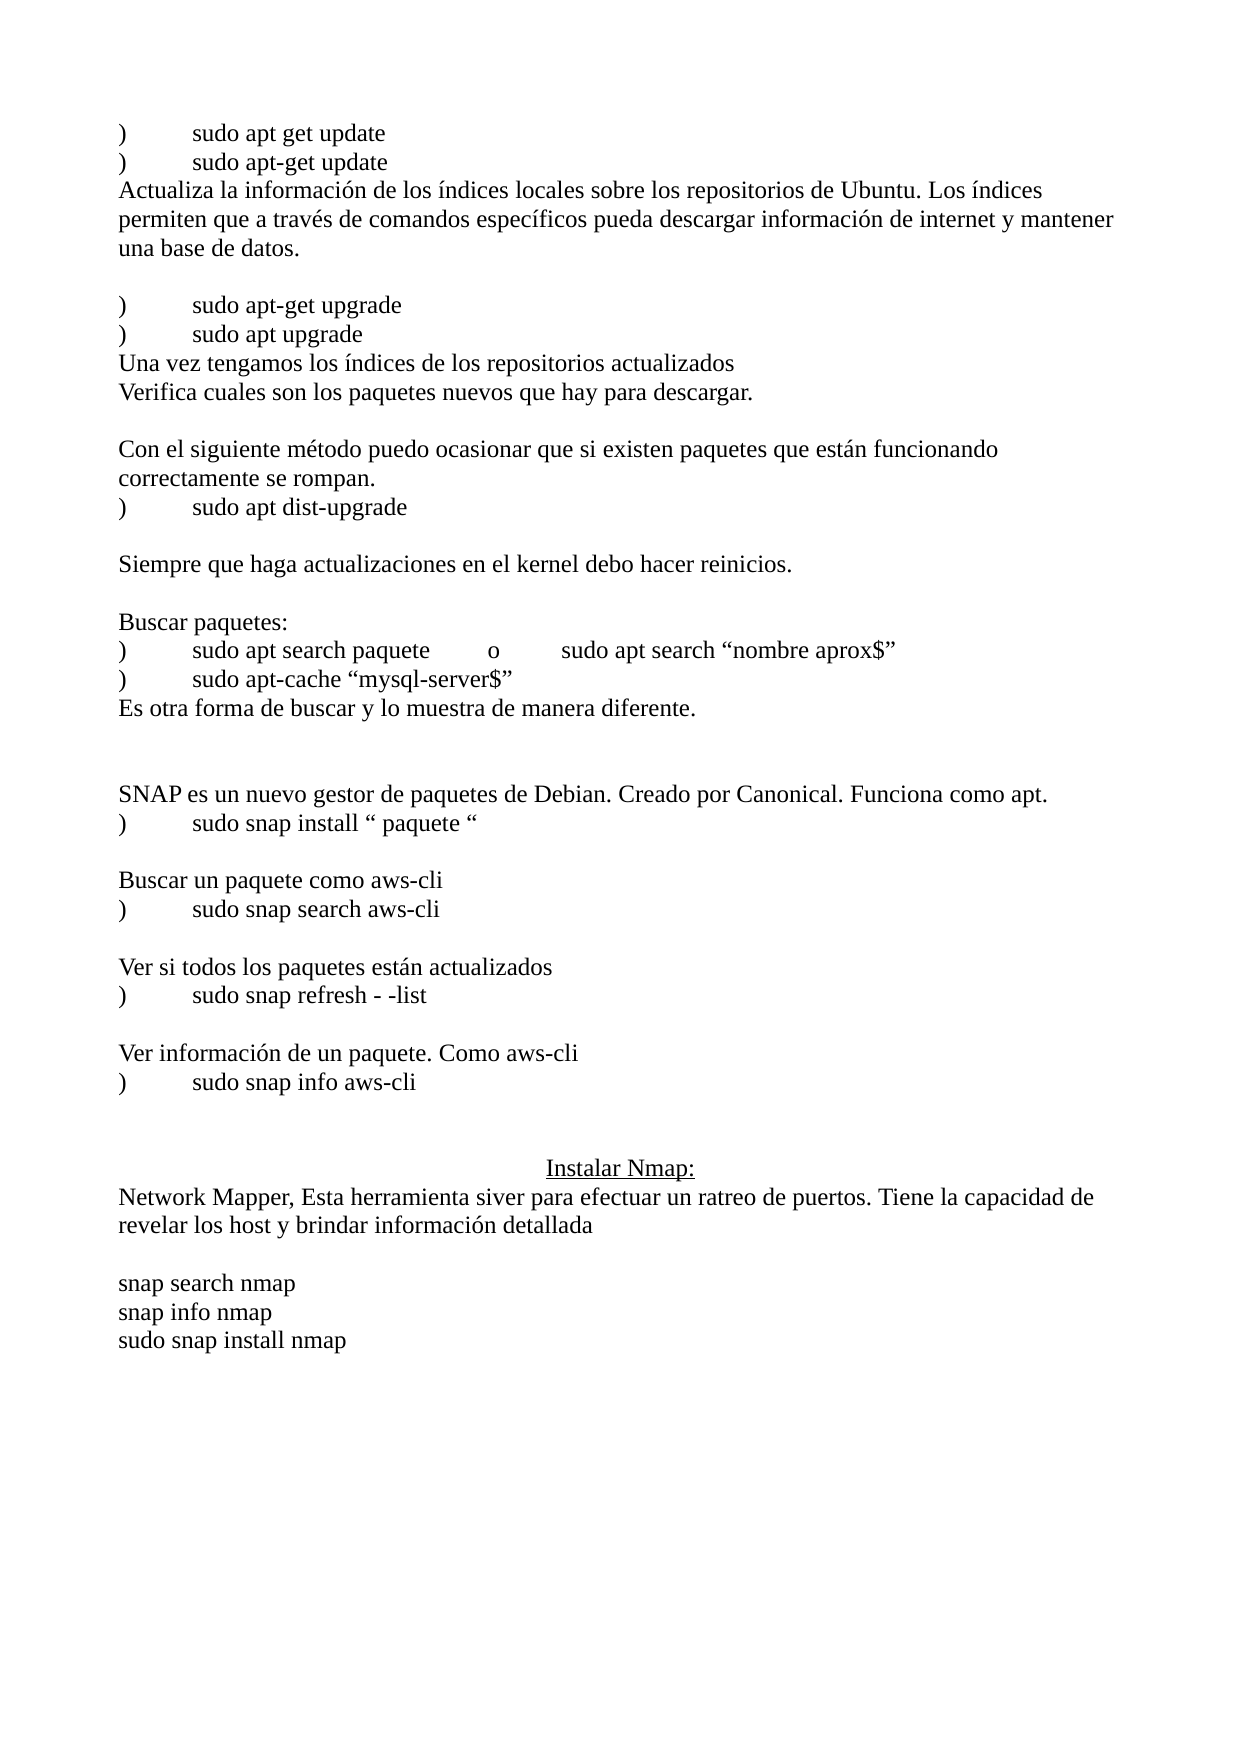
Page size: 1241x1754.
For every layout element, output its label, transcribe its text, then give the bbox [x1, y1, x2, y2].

text SNAP es un nuevo gestor de paquetes de Debian. Creado por Canonical. Funciona como apt. [118, 779, 1122, 808]
text snap info nmap [118, 1297, 1122, 1326]
text ) sudo apt-cache “mysql-server$” [118, 664, 1122, 693]
text ) sudo apt dist-upgrade [118, 492, 1122, 521]
text ) sudo snap info aws-cli [118, 1067, 1122, 1096]
text Buscar paquetes: [118, 607, 1122, 636]
text Actualiza la información de los índices locales sobre los repositorios de Ubuntu. Los índices permiten que a través de comandos específicos pueda descargar información de internet y mantener una base de datos. [118, 176, 1122, 262]
text Siempre que haga actualizaciones en el kernel debo hacer reinicios. [118, 549, 1122, 578]
text Ver información de un paquete. Como aws-cli [118, 1038, 1122, 1067]
text ) sudo apt-get update [118, 147, 1122, 176]
text Network Mapper, Esta herramienta siver para efectuar un ratreo de puertos. Tiene la capacidad de revelar los host y brindar información detallada [118, 1182, 1122, 1239]
text ) sudo snap search aws-cli [118, 894, 1122, 923]
text Verifica cuales son los paquetes nuevos que hay para descargar. [118, 377, 1122, 406]
text Es otra forma de buscar y lo muestra de manera diferente. [118, 693, 1122, 722]
text sudo snap install nmap [118, 1326, 1122, 1354]
text ) sudo apt search paquete o sudo apt search “nombre aprox$” [118, 636, 1122, 664]
text Instalar Nmap: [118, 1153, 1122, 1182]
text ) sudo apt upgrade [118, 319, 1122, 348]
text ) sudo apt-get upgrade [118, 291, 1122, 319]
text Buscar un paquete como aws-cli [118, 866, 1122, 894]
text snap search nmap [118, 1268, 1122, 1297]
text Una vez tengamos los índices de los repositorios actualizados [118, 348, 1122, 377]
text ) sudo snap refresh - -list [118, 981, 1122, 1009]
text Ver si todos los paquetes están actualizados [118, 952, 1122, 981]
text ) sudo apt get update [118, 118, 1122, 147]
text Con el siguiente método puedo ocasionar que si existen paquetes que están funcionando correctamente se rompan. [118, 434, 1122, 492]
text ) sudo snap install “ paquete “ [118, 808, 1122, 837]
